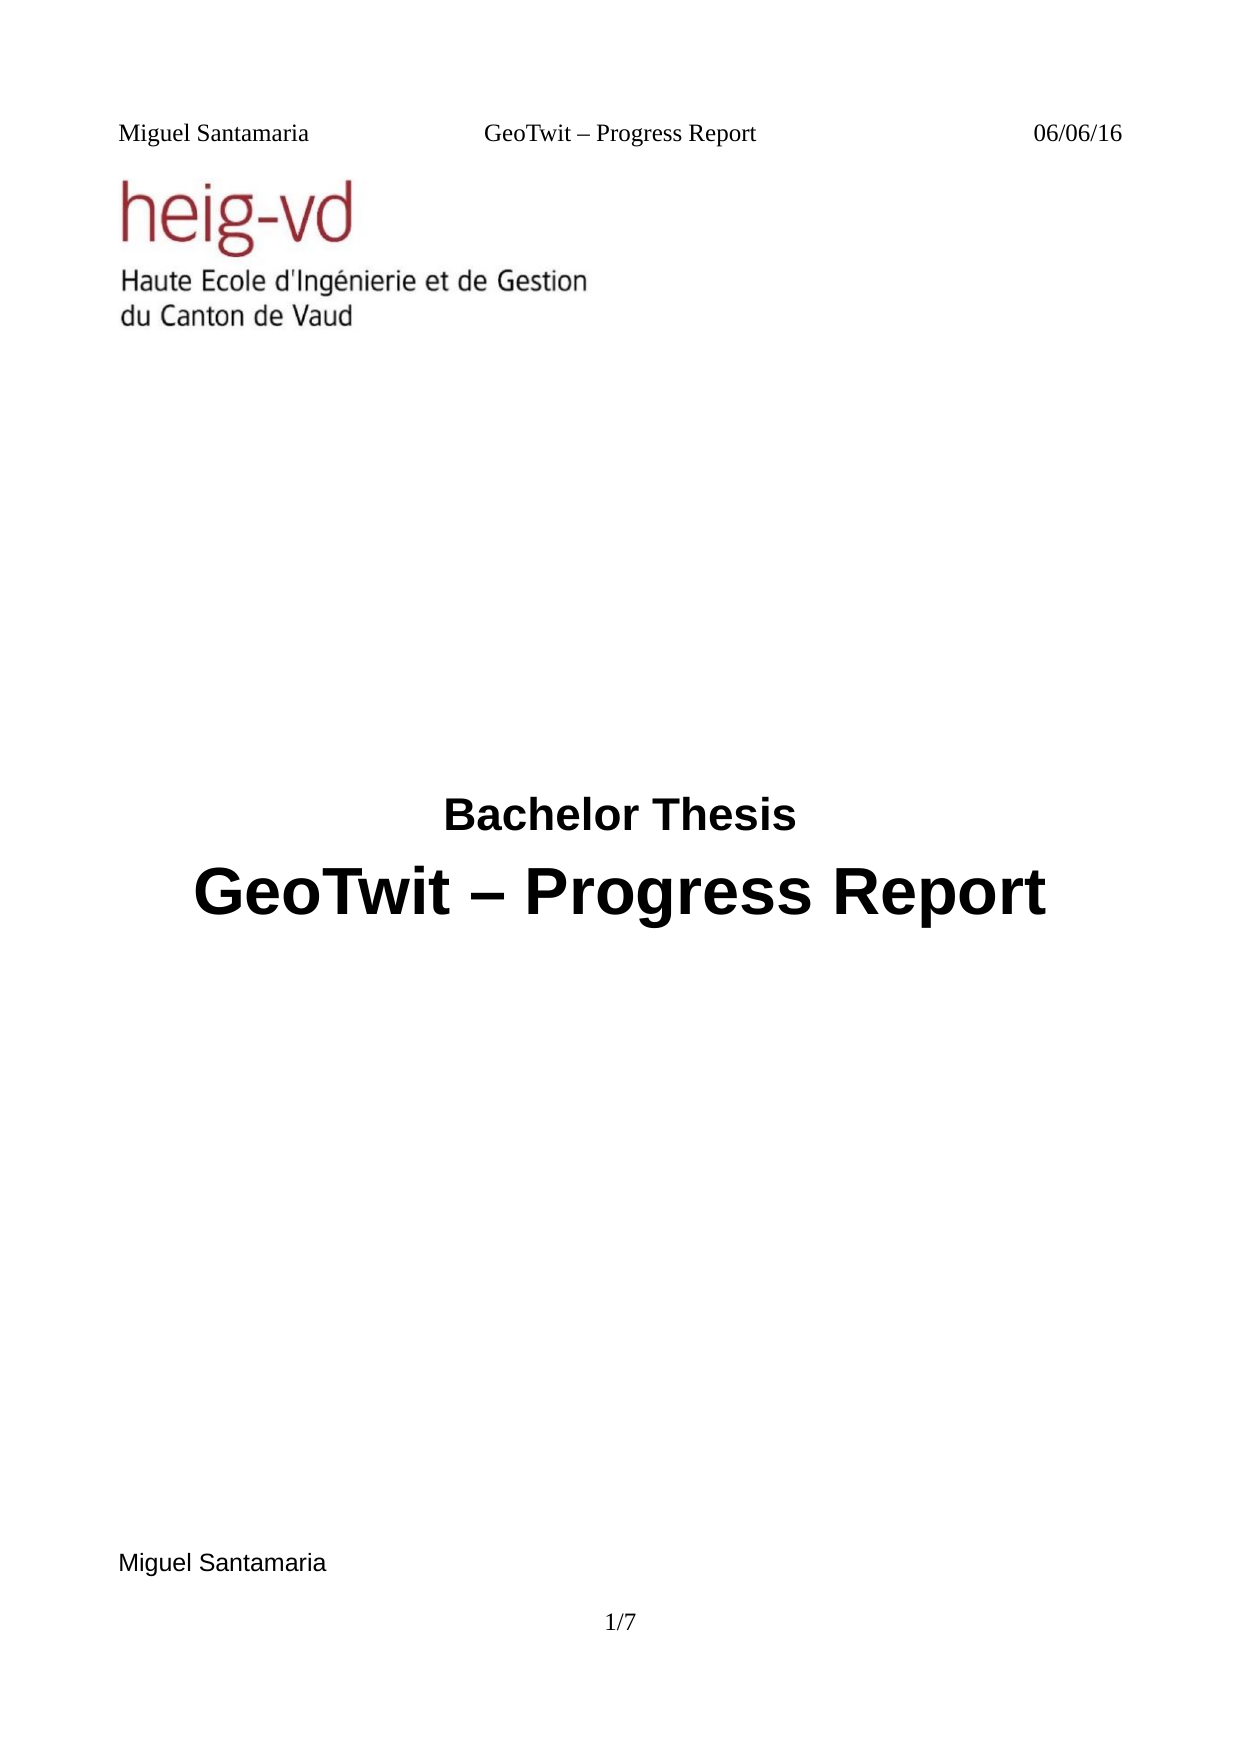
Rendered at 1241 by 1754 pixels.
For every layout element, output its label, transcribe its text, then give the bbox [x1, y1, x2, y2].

text GeoTwit – Progress Report [118, 852, 1122, 929]
title Bachelor Thesis [118, 787, 1122, 840]
text Miguel Santamaria [118, 1548, 1122, 1576]
picture [118, 176, 593, 331]
